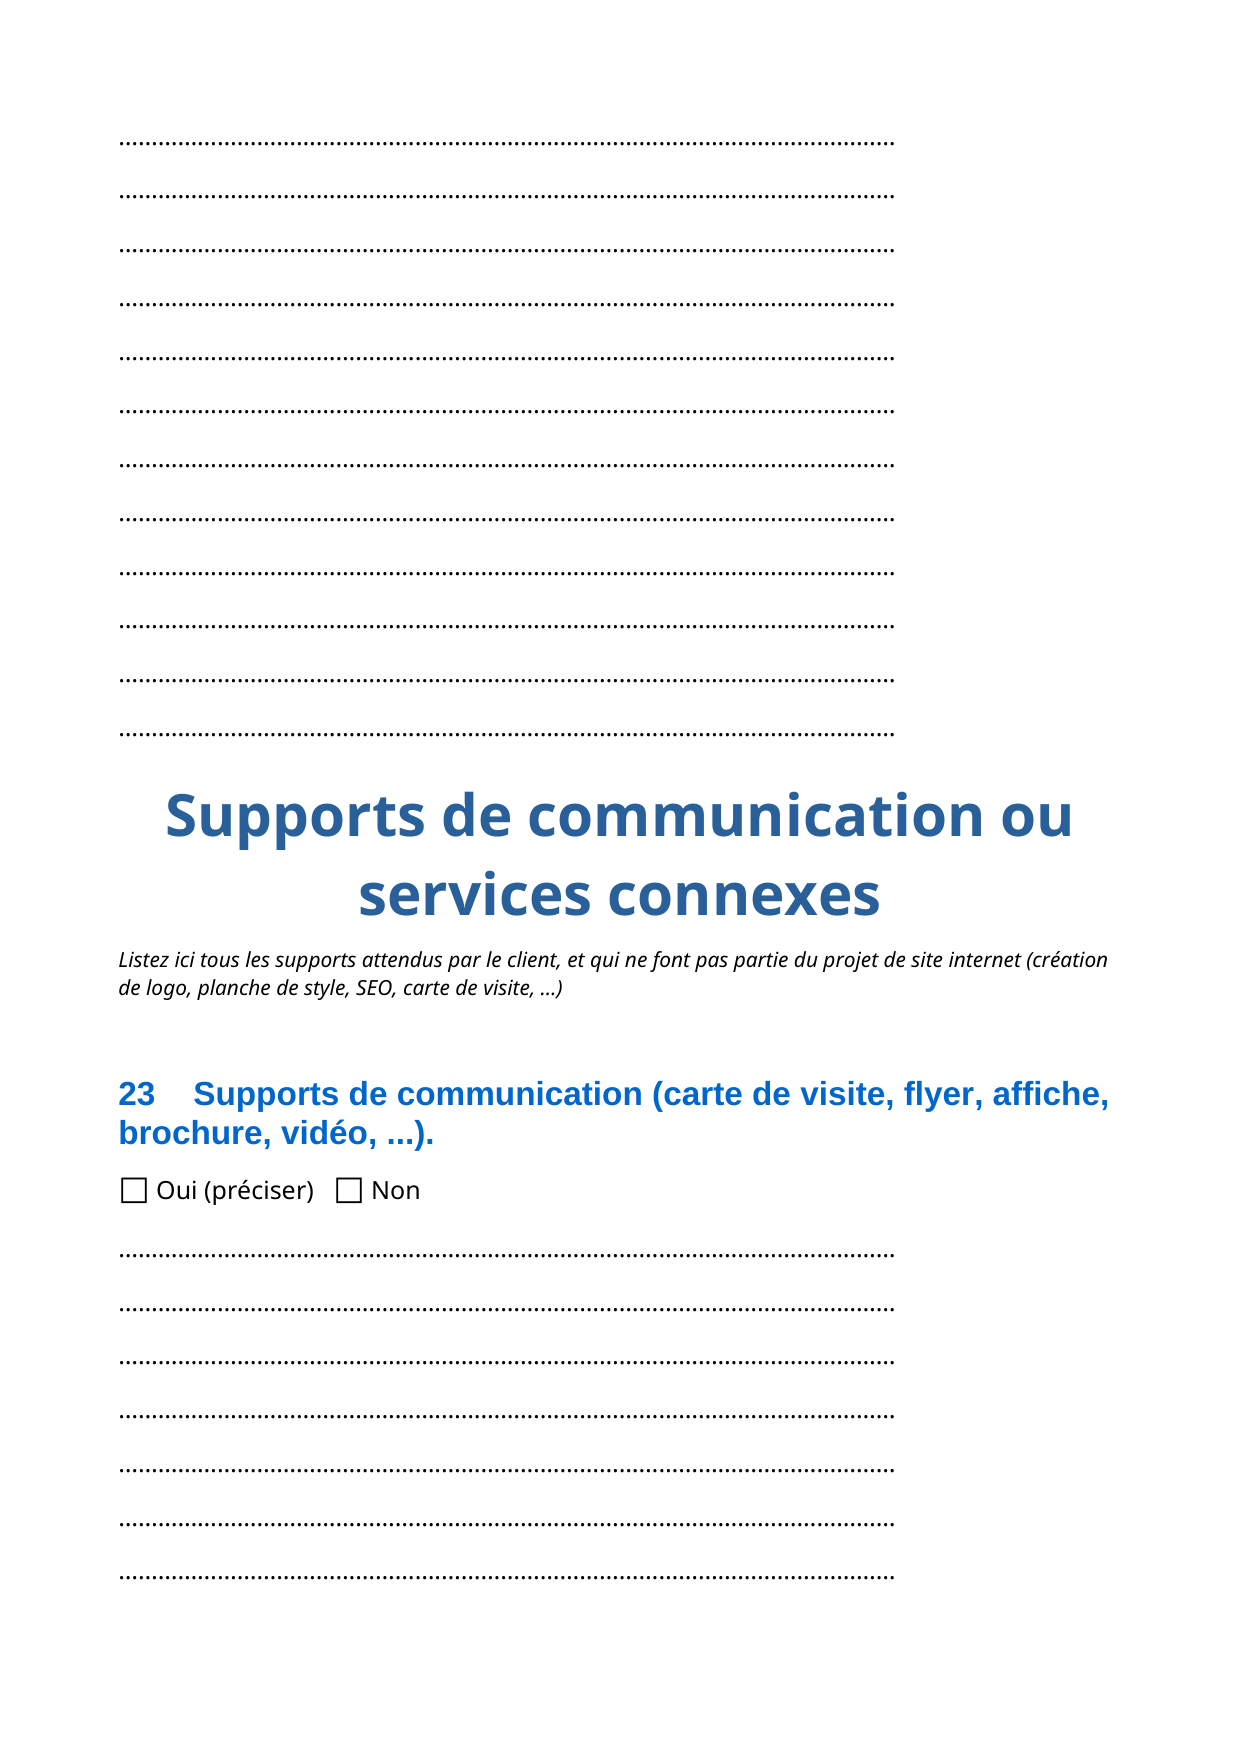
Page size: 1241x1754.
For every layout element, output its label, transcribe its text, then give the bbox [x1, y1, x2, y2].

subtitle Supports de communication (carte de visite, flyer, affiche, brochure, vidéo, ...). [118, 1074, 1122, 1151]
text ………………………………………….…………………………………………………………… [118, 387, 1122, 421]
text ………………………………………….…………………………………………………………… [118, 172, 1122, 206]
text ………………………………………….…………………………………………………………… [118, 118, 1122, 152]
text ………………………………………….…………………………………………………………… [118, 1446, 1122, 1479]
text ………………………………………….…………………………………………………………… [118, 709, 1122, 743]
text ………………………………………….…………………………………………………………… [118, 656, 1122, 690]
text ………………………………………….…………………………………………………………… [118, 1392, 1122, 1426]
text ………………………………………….…………………………………………………………… [118, 1553, 1122, 1587]
text ………………………………………….…………………………………………………………… [118, 279, 1122, 313]
text ………………………………………….…………………………………………………………… [118, 1338, 1122, 1372]
text ………………………………………….…………………………………………………………… [118, 494, 1122, 528]
text ………………………………………….…………………………………………………………… [118, 1284, 1122, 1318]
text □ Oui (préciser) □ Non [118, 1164, 1122, 1209]
text ………………………………………….…………………………………………………………… [118, 548, 1122, 582]
text Listez ici tous les supports attendus par le client, et qui ne font pas partie du projet de site internet (création de logo, planche de style, SEO, carte de visite, …) [118, 945, 1122, 1002]
text ………………………………………….…………………………………………………………… [118, 226, 1122, 260]
title Supports de communication ou services connexes [118, 773, 1122, 932]
text ………………………………………….…………………………………………………………… [118, 1231, 1122, 1264]
text ………………………………………….…………………………………………………………… [118, 1499, 1122, 1533]
text ………………………………………….…………………………………………………………… [118, 441, 1122, 475]
text ………………………………………….…………………………………………………………… [118, 602, 1122, 636]
text ………………………………………….…………………………………………………………… [118, 333, 1122, 367]
